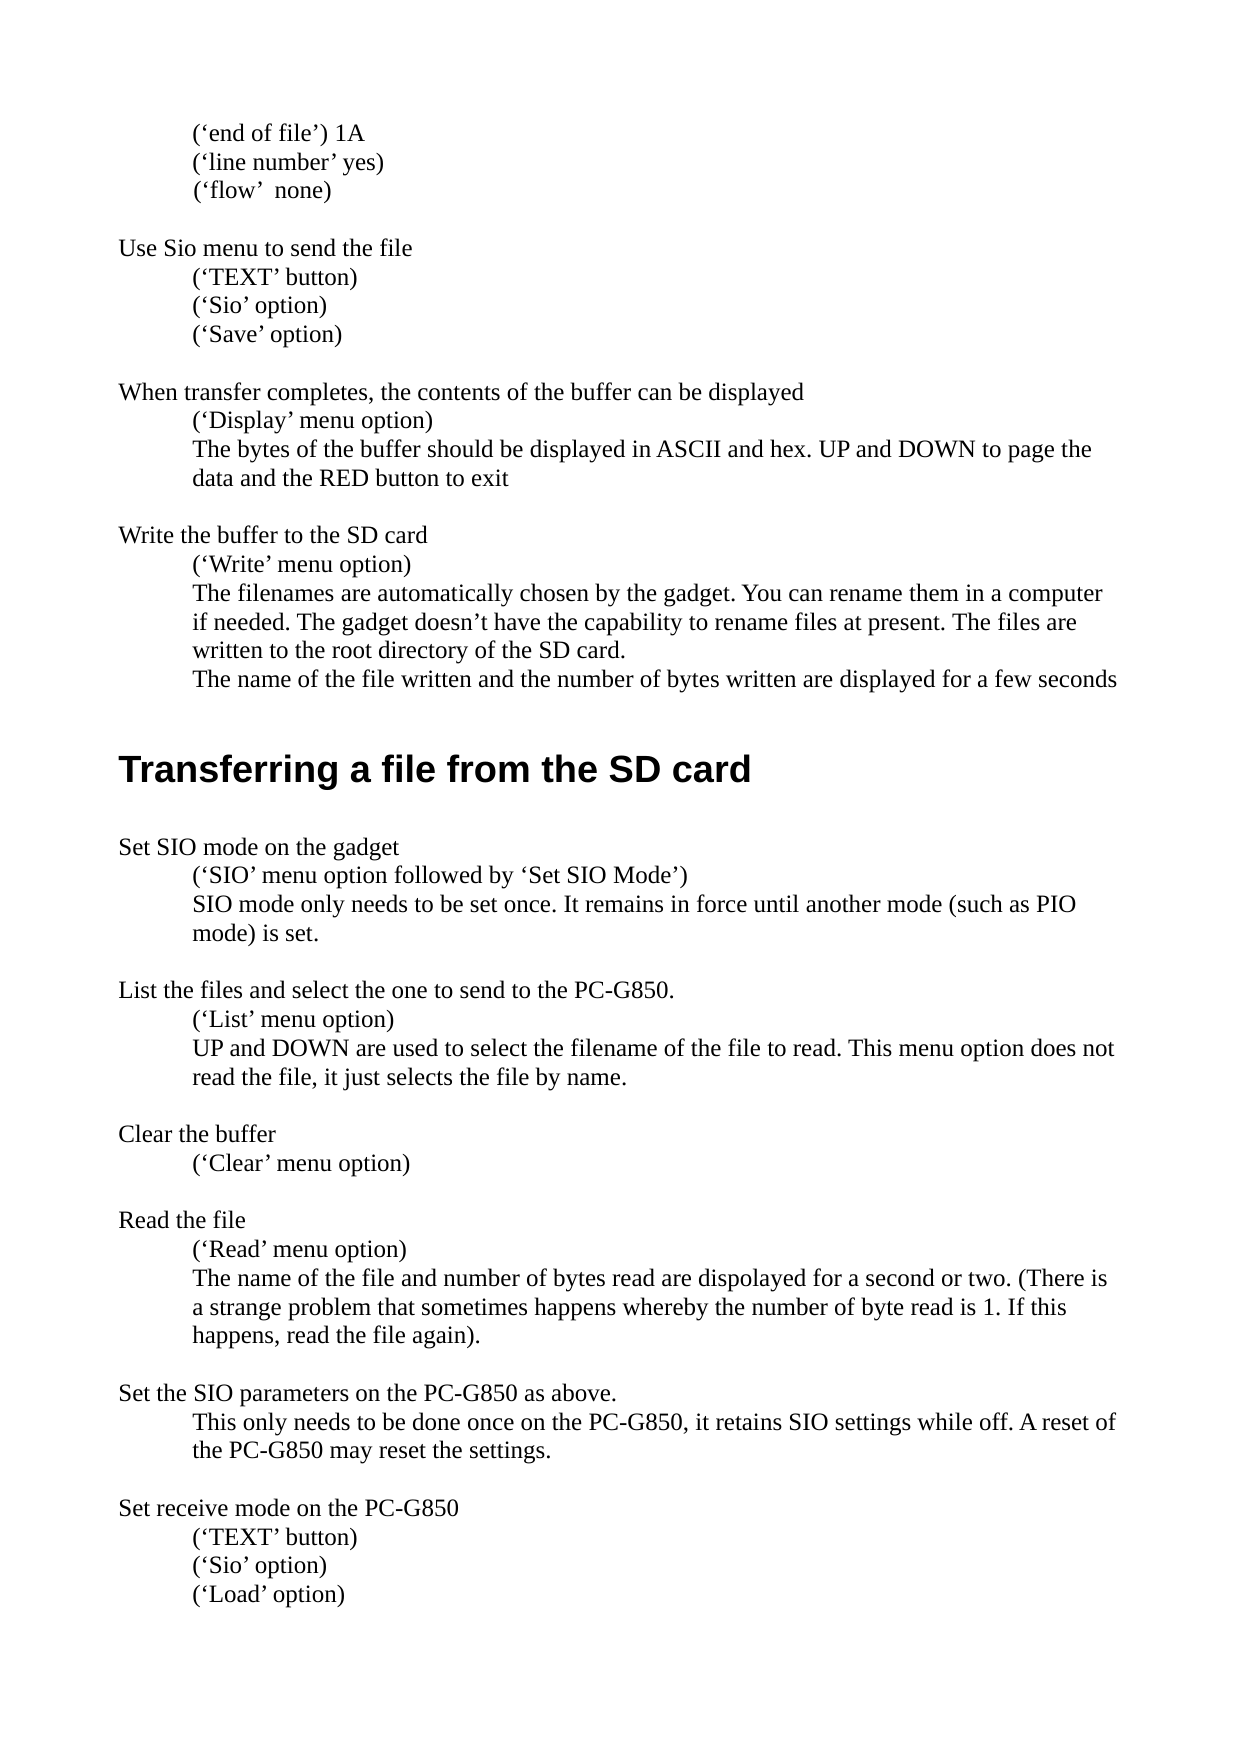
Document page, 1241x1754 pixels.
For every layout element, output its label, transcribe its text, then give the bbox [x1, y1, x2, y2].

text When transfer completes, the contents of the buffer can be displayed [118, 377, 1122, 406]
text Use Sio menu to send the file [118, 233, 1122, 262]
text UP and DOWN are used to select the filename of the file to read. This menu option does not read the file, it just selects the file by name. [118, 1033, 1122, 1091]
text Set receive mode on the PC-G850 [118, 1493, 1122, 1522]
text (‘TEXT’ button) [118, 262, 1122, 291]
text Set the SIO parameters on the PC-G850 as above. [118, 1378, 1122, 1407]
text (‘end of file’) 1A [118, 118, 1122, 147]
text The bytes of the buffer should be displayed in ASCII and hex. UP and DOWN to page the data and the RED button to exit [118, 434, 1122, 492]
text (‘Sio’ option) [118, 1551, 1122, 1579]
text (‘Load’ option) [118, 1579, 1122, 1608]
text The name of the file written and the number of bytes written are displayed for a few seconds [118, 664, 1122, 693]
text (‘List’ menu option) [118, 1004, 1122, 1033]
text (‘Write’ menu option) [118, 549, 1122, 578]
text (‘Sio’ option) [118, 291, 1122, 319]
text This only needs to be done once on the PC-G850, it retains SIO settings while off. A reset of the PC-G850 may reset the settings. [118, 1407, 1122, 1464]
text (‘Save’ option) [118, 319, 1122, 348]
text Read the file [118, 1206, 1122, 1234]
text (‘flow’ none) [118, 176, 1122, 204]
text SIO mode only needs to be set once. It remains in force until another mode (such as PIO mode) is set. [118, 889, 1122, 947]
text (‘Clear’ menu option) [118, 1148, 1122, 1177]
text The name of the file and number of bytes read are dispolayed for a second or two. (There is a strange problem that sometimes happens whereby the number of byte read is 1. If this happens, read the file again). [118, 1263, 1122, 1349]
text List the files and select the one to send to the PC-G850. [118, 976, 1122, 1004]
text Write the buffer to the SD card [118, 521, 1122, 549]
text (‘TEXT’ button) [118, 1522, 1122, 1551]
text (‘Display’ menu option) [118, 406, 1122, 434]
text (‘line number’ yes) [118, 147, 1122, 176]
text Set SIO mode on the gadget [118, 832, 1122, 861]
text (‘Read’ menu option) [118, 1234, 1122, 1263]
text Clear the buffer [118, 1119, 1122, 1148]
text (‘SIO’ menu option followed by ‘Set SIO Mode’) [118, 861, 1122, 889]
subtitle Transferring a file from the SD card [118, 747, 1122, 791]
text The filenames are automatically chosen by the gadget. You can rename them in a computer if needed. The gadget doesn’t have the capability to rename files at present. The files are written to the root directory of the SD card. [118, 578, 1122, 664]
